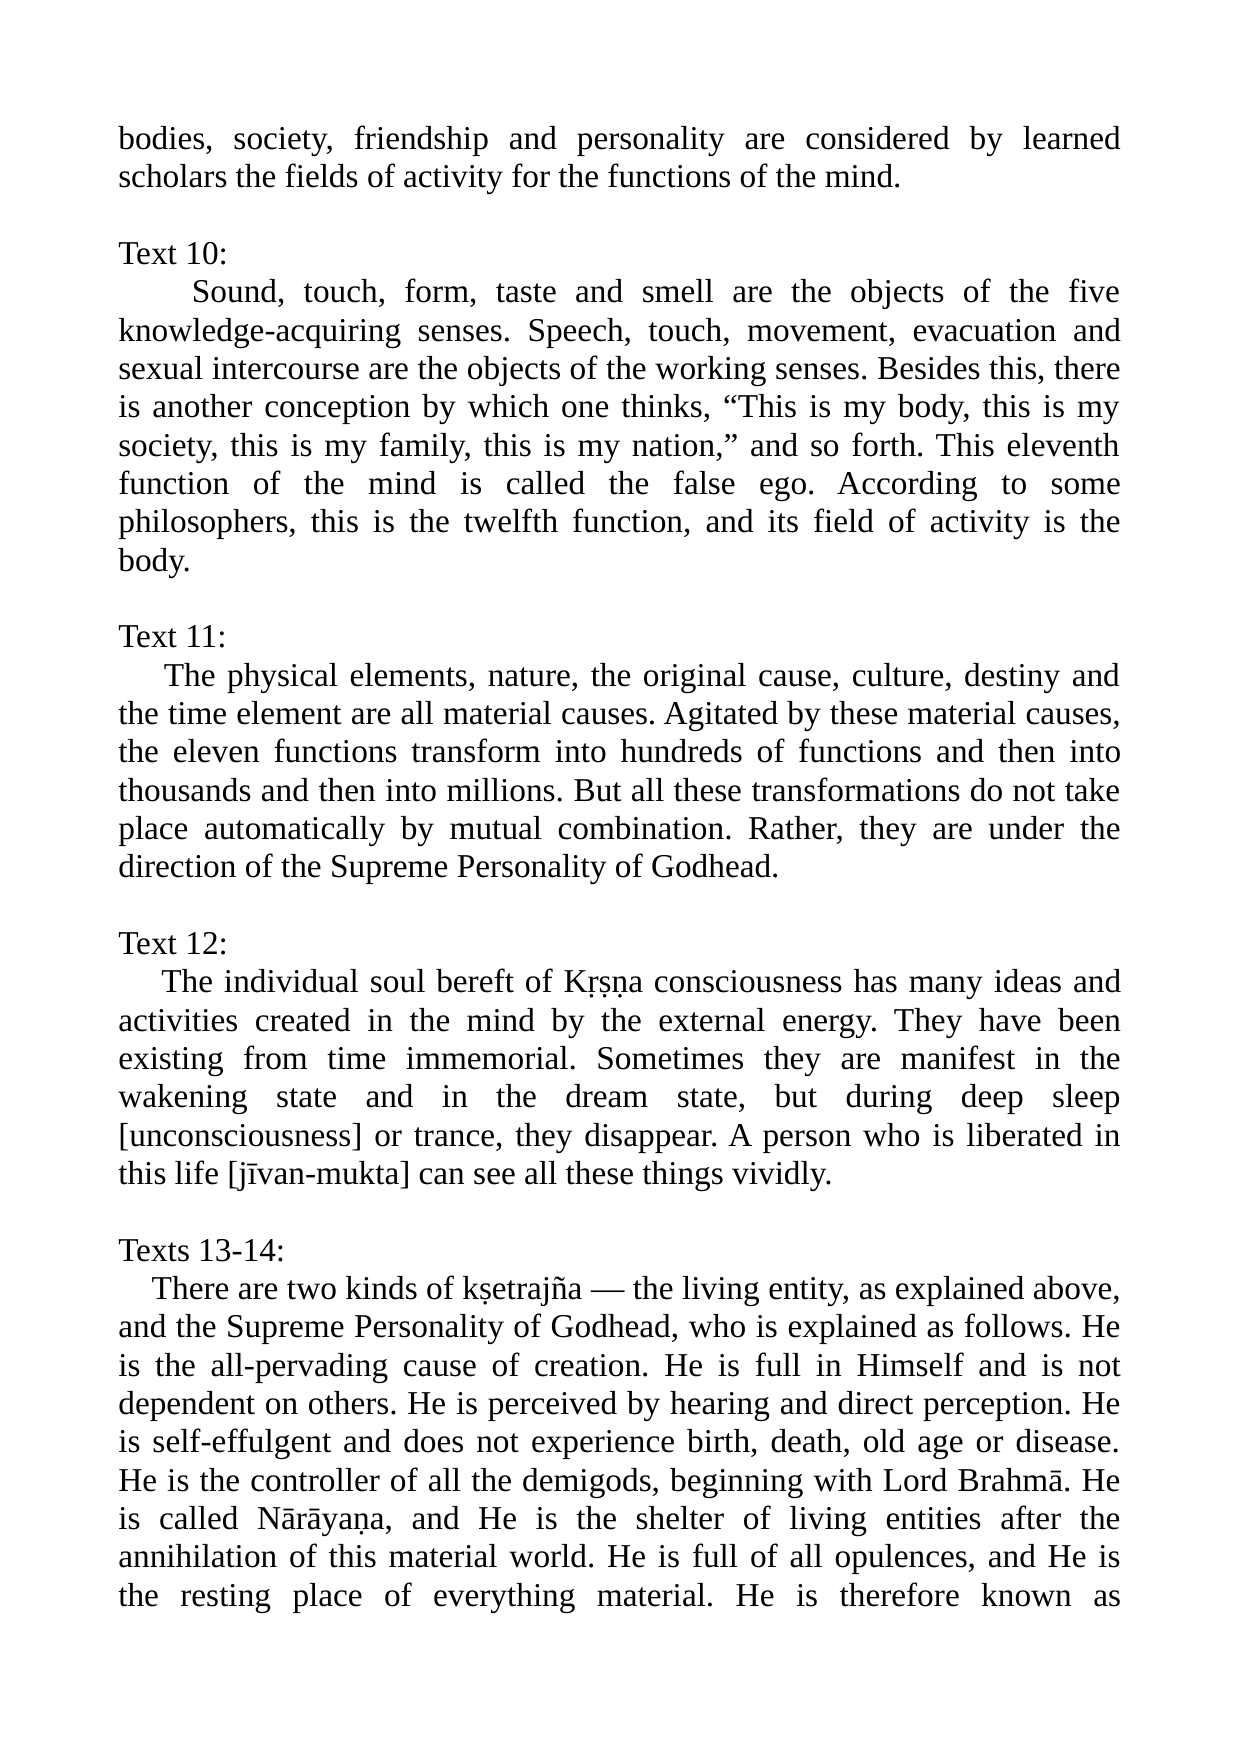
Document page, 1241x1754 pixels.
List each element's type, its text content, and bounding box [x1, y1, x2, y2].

text Text 11: [118, 616, 1122, 655]
text Text 12: [118, 923, 1122, 961]
text Texts 13-14: [118, 1230, 1122, 1268]
text Text 10: [118, 233, 1122, 271]
text The individual soul bereft of Kṛṣṇa consciousness has many ideas and activities created in the mind by the external energy. They have been existing from time immemorial. Sometimes they are manifest in the wakening state and in the dream state, but during deep sleep [unconsciousness] or trance, they disappear. A person who is liberated in this life [jīvan-mukta] can see all these things vividly. [118, 961, 1122, 1191]
text There are two kinds of kṣetrajña — the living entity, as explained above, and the Supreme Personality of Godhead, who is explained as follows. He is the all-pervading cause of creation. He is full in Himself and is not dependent on others. He is perceived by hearing and direct perception. He is self-effulgent and does not experience birth, death, old age or disease. He is the controller of all the demigods, beginning with Lord Brahmā. He is called Nārāyaṇa, and He is the shelter of living entities after the annihilation of this material world. He is full of all opulences, and He is the resting place of everything material. He is therefore known as [118, 1268, 1122, 1613]
text The physical elements, nature, the original cause, culture, destiny and the time element are all material causes. Agitated by these material causes, the eleven functions transform into hundreds of functions and then into thousands and then into millions. But all these transformations do not take place automatically by mutual combination. Rather, they are under the direction of the Supreme Personality of Godhead. [118, 655, 1122, 885]
text bodies, society, friendship and personality are considered by learned scholars the fields of activity for the functions of the mind. [118, 118, 1122, 195]
text Sound, touch, form, taste and smell are the objects of the five knowledge-acquiring senses. Speech, touch, movement, evacuation and sexual intercourse are the objects of the working senses. Besides this, there is another conception by which one thinks, “This is my body, this is my society, this is my family, this is my nation,” and so forth. This eleventh function of the mind is called the false ego. According to some philosophers, this is the twelfth function, and its field of activity is the body. [118, 271, 1122, 578]
